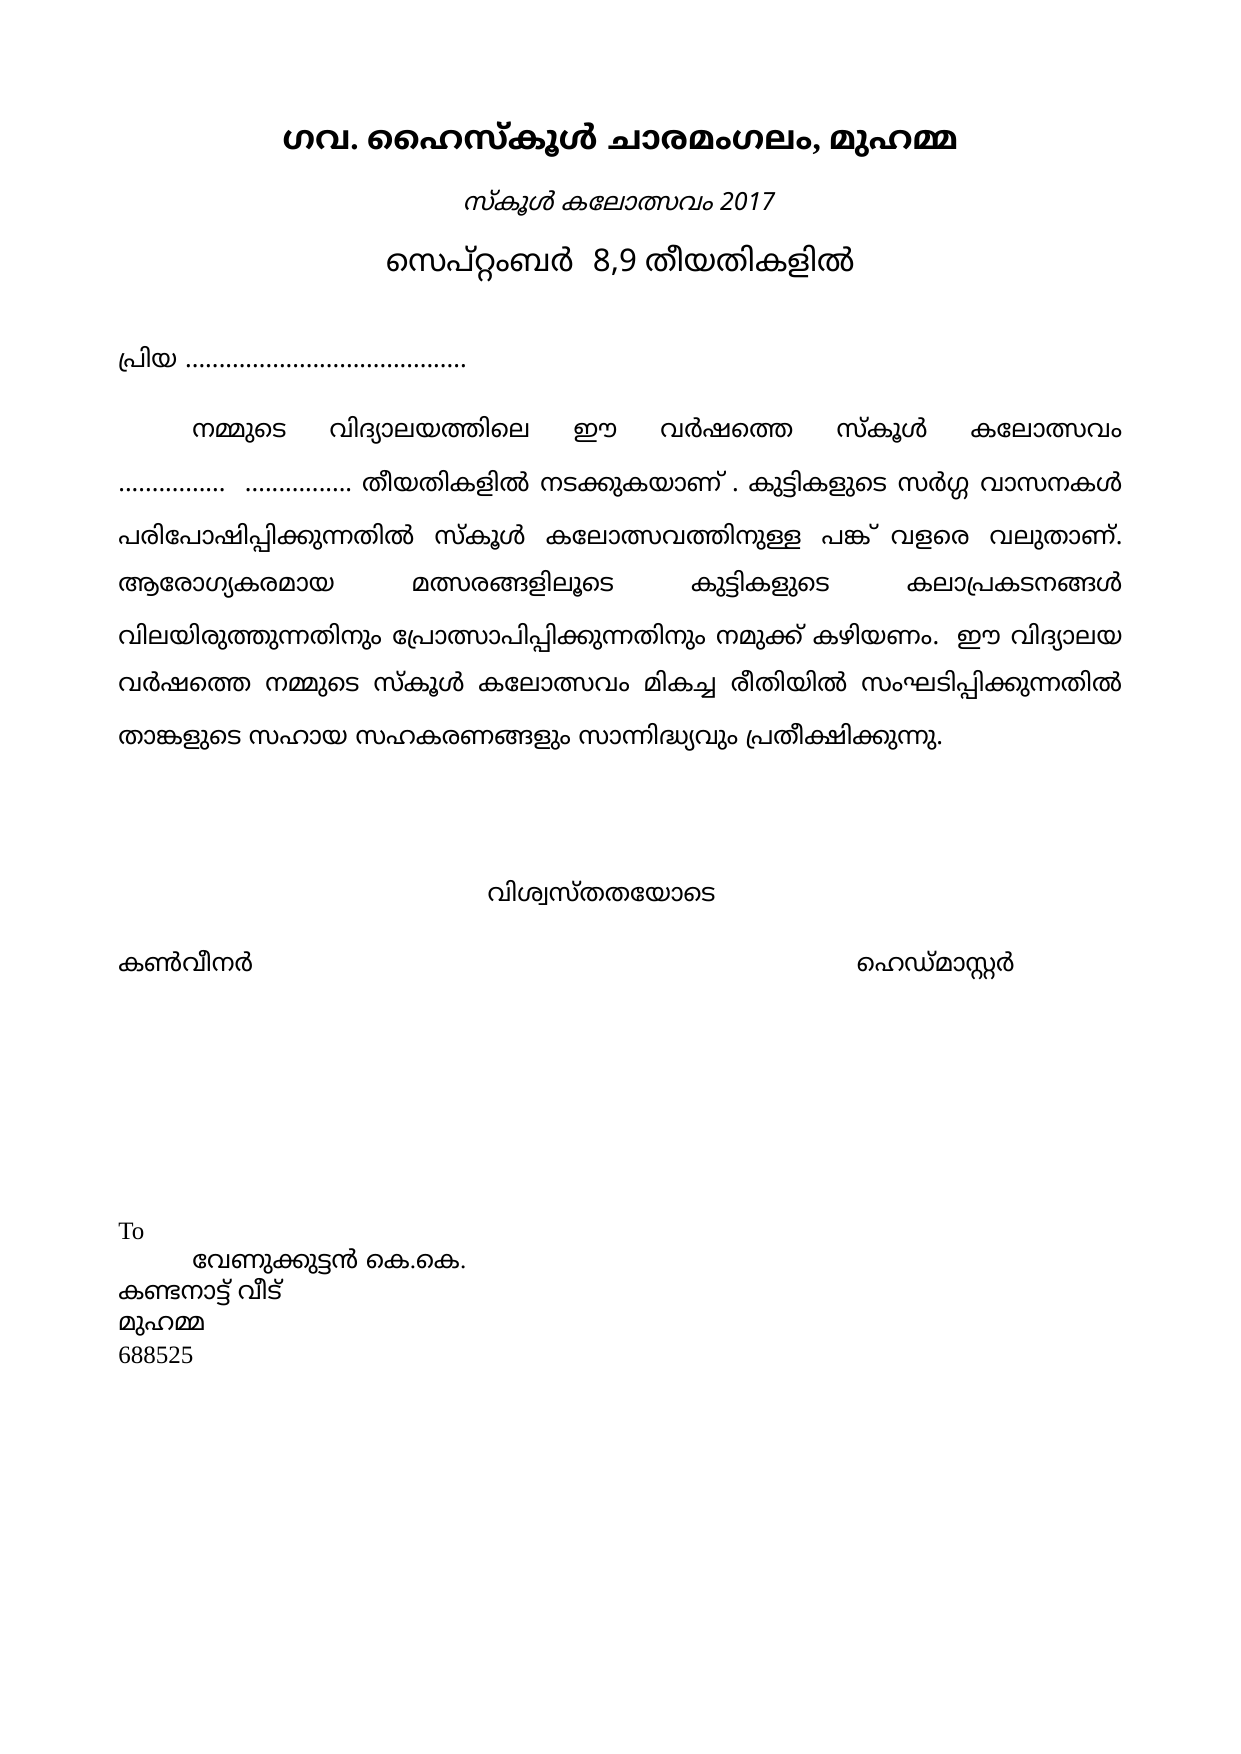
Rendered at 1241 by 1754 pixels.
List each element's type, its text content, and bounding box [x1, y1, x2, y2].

text നമ്മുടെ വിദ്യാലയത്തിലെ ഈ വര്‍ഷത്തെ സ്കൂള്‍ കലോത്സവം ................ ................ തീയതികളില്‍ നടക്കുകയാണ് . കുട്ടികളുടെ സര്‍ഗ്ഗ വാസനകള്‍ പരിപോഷിപ്പിക്കുന്നതില്‍ സ്കൂള്‍ കലോത്സവത്തിനുള്ള പങ്ക് വളരെ വലുതാണ്. ആരോഗ്യകരമായ മത്സരങ്ങളിലൂടെ കുട്ടികളുടെ കലാപ്രകടനങ്ങള്‍ വിലയിരുത്തുന്നതിനും പ്രോത്സാപിപ്പിക്കുന്നതിനും നമുക്ക് കഴിയണം. ഈ വിദ്യാലയ വര്‍ഷത്തെ നമ്മുടെ സ്കൂള്‍ കലോത്സവം മികച്ച രീതിയില്‍ സംഘടിപ്പിക്കുന്നതില്‍ താങ്കളുടെ സഹായ സഹകരണങ്ങളും സാന്നിദ്ധ്യവും പ്രതീക്ഷിക്കുന്നു. [118, 411, 1122, 754]
text വിശ്വസ്തതയോടെ [118, 874, 1122, 911]
text 688525 [118, 1340, 1122, 1369]
text ഗവ. ഹൈസ്കൂള്‍ ചാരമംഗലം, മുഹമ്മ [118, 118, 1122, 162]
text പ്രിയ .......................................... [118, 341, 1122, 377]
text മുഹമ്മ [118, 1309, 1122, 1340]
text കണ്‍വീനര്‍ ഹെഡ്‌മാസ്റ്റര്‍ [118, 945, 1122, 981]
text കണ്ടനാട്ട് വീട് [118, 1278, 1122, 1309]
text ‌‌ [118, 806, 1122, 840]
text സ്കൂള്‍ കലോത്സവം 2017 [118, 184, 1122, 220]
text To [118, 1216, 1122, 1245]
text വേണുക്കുട്ടന്‍ കെ.കെ. [118, 1245, 1122, 1278]
text സെപ്റ്റംബര്‍ 8,9 തീയതികളില്‍ [118, 238, 1122, 284]
